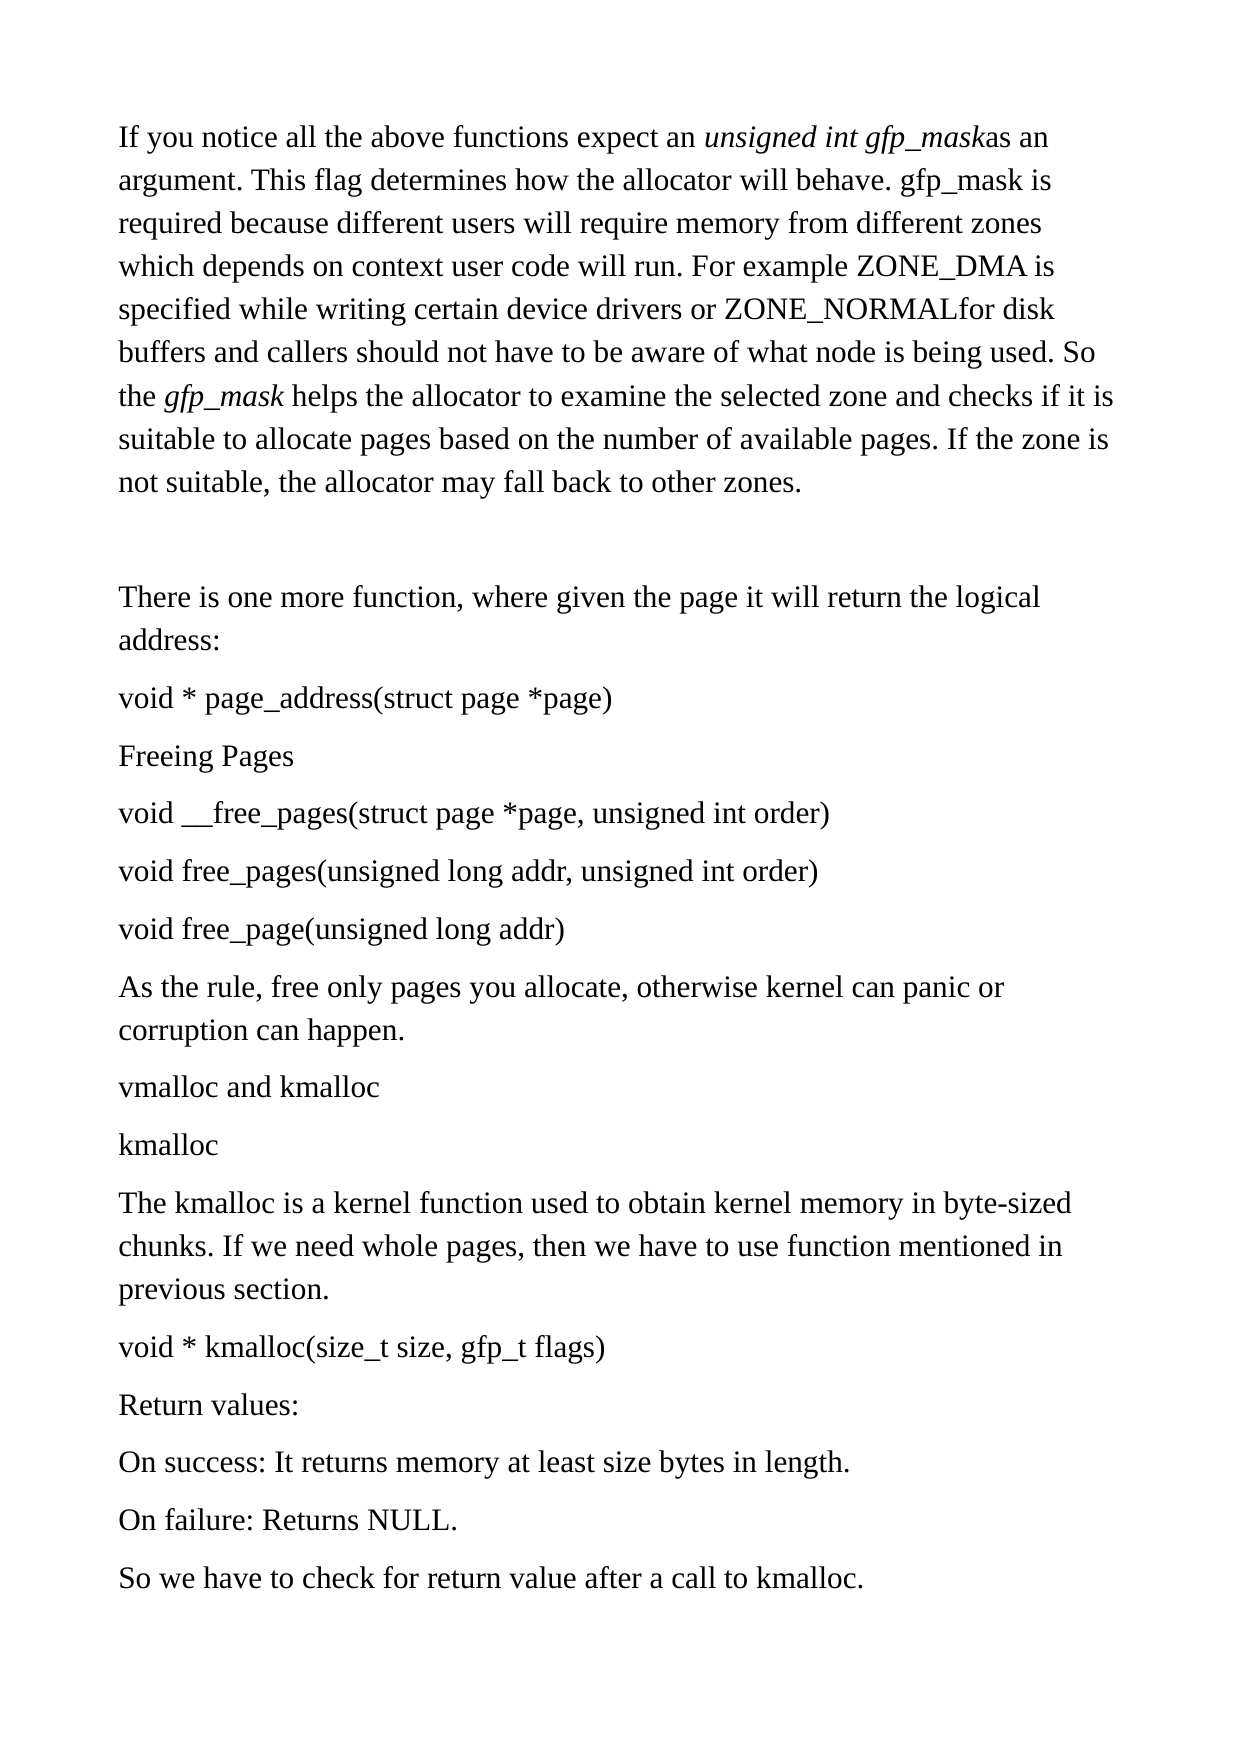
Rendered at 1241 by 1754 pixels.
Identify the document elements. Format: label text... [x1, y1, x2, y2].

text void __free_pages(struct page *page, unsigned int order) [118, 795, 1122, 831]
text void * page_address(struct page *page) [118, 679, 1122, 715]
text void free_pages(unsigned long addr, unsigned int order) [118, 852, 1122, 888]
text As the rule, free only pages you allocate, otherwise kernel can panic or corruption can happen. [118, 968, 1122, 1047]
text vmalloc and kmalloc [118, 1069, 1122, 1105]
text On success: It returns memory at least size bytes in length. [118, 1443, 1122, 1479]
text kmalloc [118, 1126, 1122, 1162]
text So we have to check for return value after a call to kmalloc. [118, 1559, 1122, 1595]
text On failure: Returns NULL. [118, 1501, 1122, 1537]
text Freeing Pages [118, 737, 1122, 773]
text Return values: [118, 1386, 1122, 1422]
text void * kmalloc(size_t size, gfp_t flags) [118, 1328, 1122, 1364]
text The kmalloc is a kernel function used to obtain kernel memory in byte-sized chunks. If we need whole pages, then we have to use function mentioned in previous section. [118, 1184, 1122, 1306]
text void free_page(unsigned long addr) [118, 910, 1122, 946]
text There is one more function, where given the page it will return the logical address: [118, 578, 1122, 658]
text If you notice all the above functions expect an unsigned int gfp_maskas an argument. This flag determines how the allocator will behave. gfp_mask is required because different users will require memory from different zones which depends on context user code will run. For example ZONE_DMA is specified while writing certain device drivers or ZONE_NORMALfor disk buffers and callers should not have to be aware of what node is being used. So the gfp_mask helps the allocator to examine the selected zone and checks if it is suitable to allocate pages based on the number of available pages. If the zone is not suitable, the allocator may fall back to other zones. [118, 118, 1122, 499]
